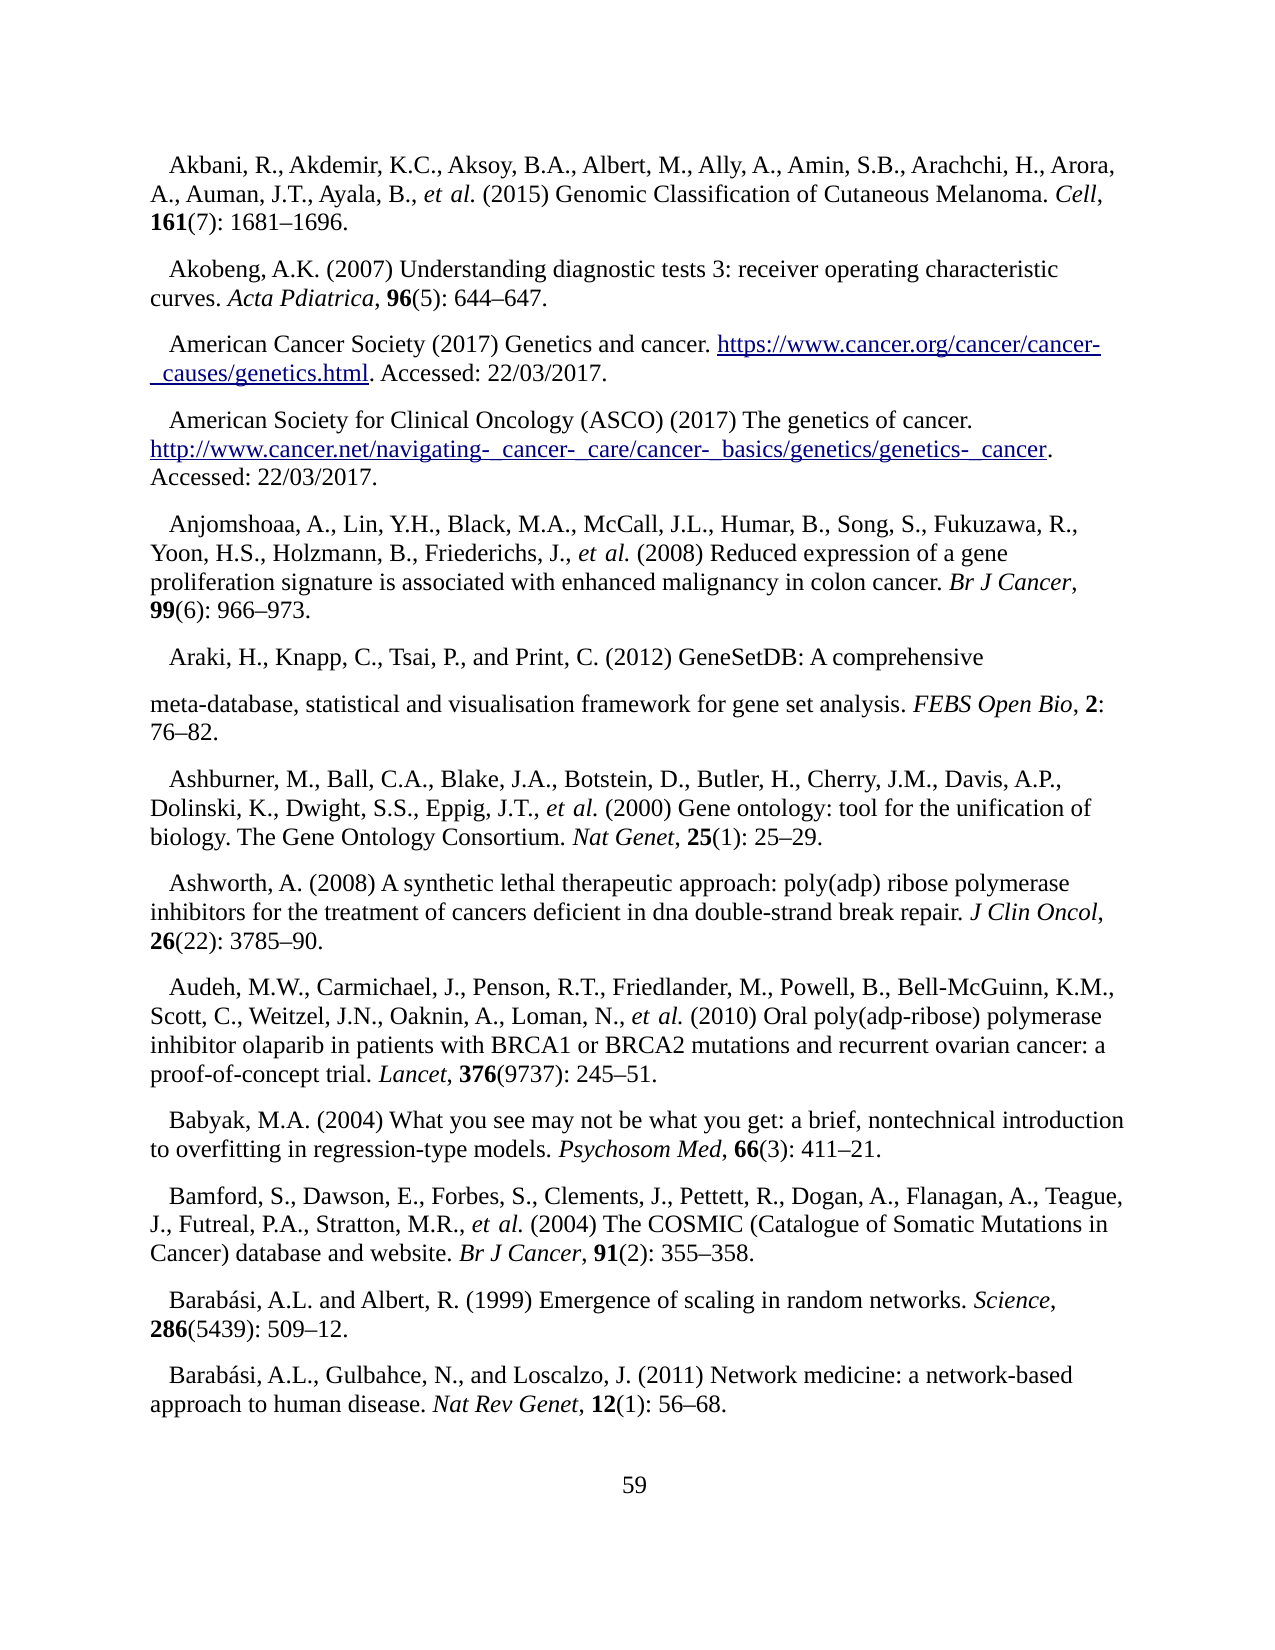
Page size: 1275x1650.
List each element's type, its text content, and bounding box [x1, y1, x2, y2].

text Anjomshoaa, A., Lin, Y.H., Black, M.A., McCall, J.L., Humar, B., Song, S., Fukuzawa, R., Yoon, H.S., Holzmann, B., Friederichs, J., et al. (2008) Reduced expression of a gene proliferation signature is associated with enhanced malignancy in colon cancer. Br J Cancer, 99(6): 966–973. [150, 509, 1125, 624]
text Barabási, A.L., Gulbahce, N., and Loscalzo, J. (2011) Network medicine: a network-based approach to human disease. Nat Rev Genet, 12(1): 56–68. [150, 1360, 1125, 1418]
text Akobeng, A.K. (2007) Understanding diagnostic tests 3: receiver operating characteristic curves. Acta Pdiatrica, 96(5): 644–647. [150, 254, 1125, 312]
text Akbani, R., Akdemir, K.C., Aksoy, B.A., Albert, M., Ally, A., Amin, S.B., Arachchi, H., Arora, A., Auman, J.T., Ayala, B., et al. (2015) Genomic Classification of Cutaneous Melanoma. Cell, 161(7): 1681–1696. [150, 150, 1125, 236]
text Barabási, A.L. and Albert, R. (1999) Emergence of scaling in random networks. Science, 286(5439): 509–12. [150, 1285, 1125, 1342]
text Ashworth, A. (2008) A synthetic lethal therapeutic approach: poly(adp) ribose polymerase inhibitors for the treatment of cancers deficient in dna double-strand break repair. J Clin Oncol, 26(22): 3785–90. [150, 868, 1125, 954]
text Ashburner, M., Ball, C.A., Blake, J.A., Botstein, D., Butler, H., Cherry, J.M., Davis, A.P., Dolinski, K., Dwight, S.S., Eppig, J.T., et al. (2000) Gene ontology: tool for the unification of biology. The Gene Ontology Consortium. Nat Genet, 25(1): 25–29. [150, 764, 1125, 850]
text Audeh, M.W., Carmichael, J., Penson, R.T., Friedlander, M., Powell, B., Bell-McGuinn, K.M., Scott, C., Weitzel, J.N., Oaknin, A., Loman, N., et al. (2010) Oral poly(adp-ribose) polymerase inhibitor olaparib in patients with BRCA1 or BRCA2 mutations and recurrent ovarian cancer: a proof-of-concept trial. Lancet, 376(9737): 245–51. [150, 972, 1125, 1087]
text meta-database, statistical and visualisation framework for gene set analysis. FEBS Open Bio, 2: 76–82. [150, 689, 1125, 746]
text Babyak, M.A. (2004) What you see may not be what you get: a brief, nontechnical introduction to overfitting in regression-type models. Psychosom Med, 66(3): 411–21. [150, 1105, 1125, 1163]
text Araki, H., Knapp, C., Tsai, P., and Print, C. (2012) GeneSetDB: A comprehensive [150, 642, 1125, 671]
text American Society for Clinical Oncology (ASCO) (2017) The genetics of cancer. http://www.cancer.net/navigating-_cancer-_care/cancer-_basics/genetics/genetics-_cancer. Accessed: 22/03/2017. [150, 405, 1125, 491]
text Bamford, S., Dawson, E., Forbes, S., Clements, J., Pettett, R., Dogan, A., Flanagan, A., Teague, J., Futreal, P.A., Stratton, M.R., et al. (2004) The COSMIC (Catalogue of Somatic Mutations in Cancer) database and website. Br J Cancer, 91(2): 355–358. [150, 1181, 1125, 1267]
text American Cancer Society (2017) Genetics and cancer. https://www.cancer.org/cancer/cancer-_causes/genetics.html. Accessed: 22/03/2017. [150, 329, 1125, 387]
